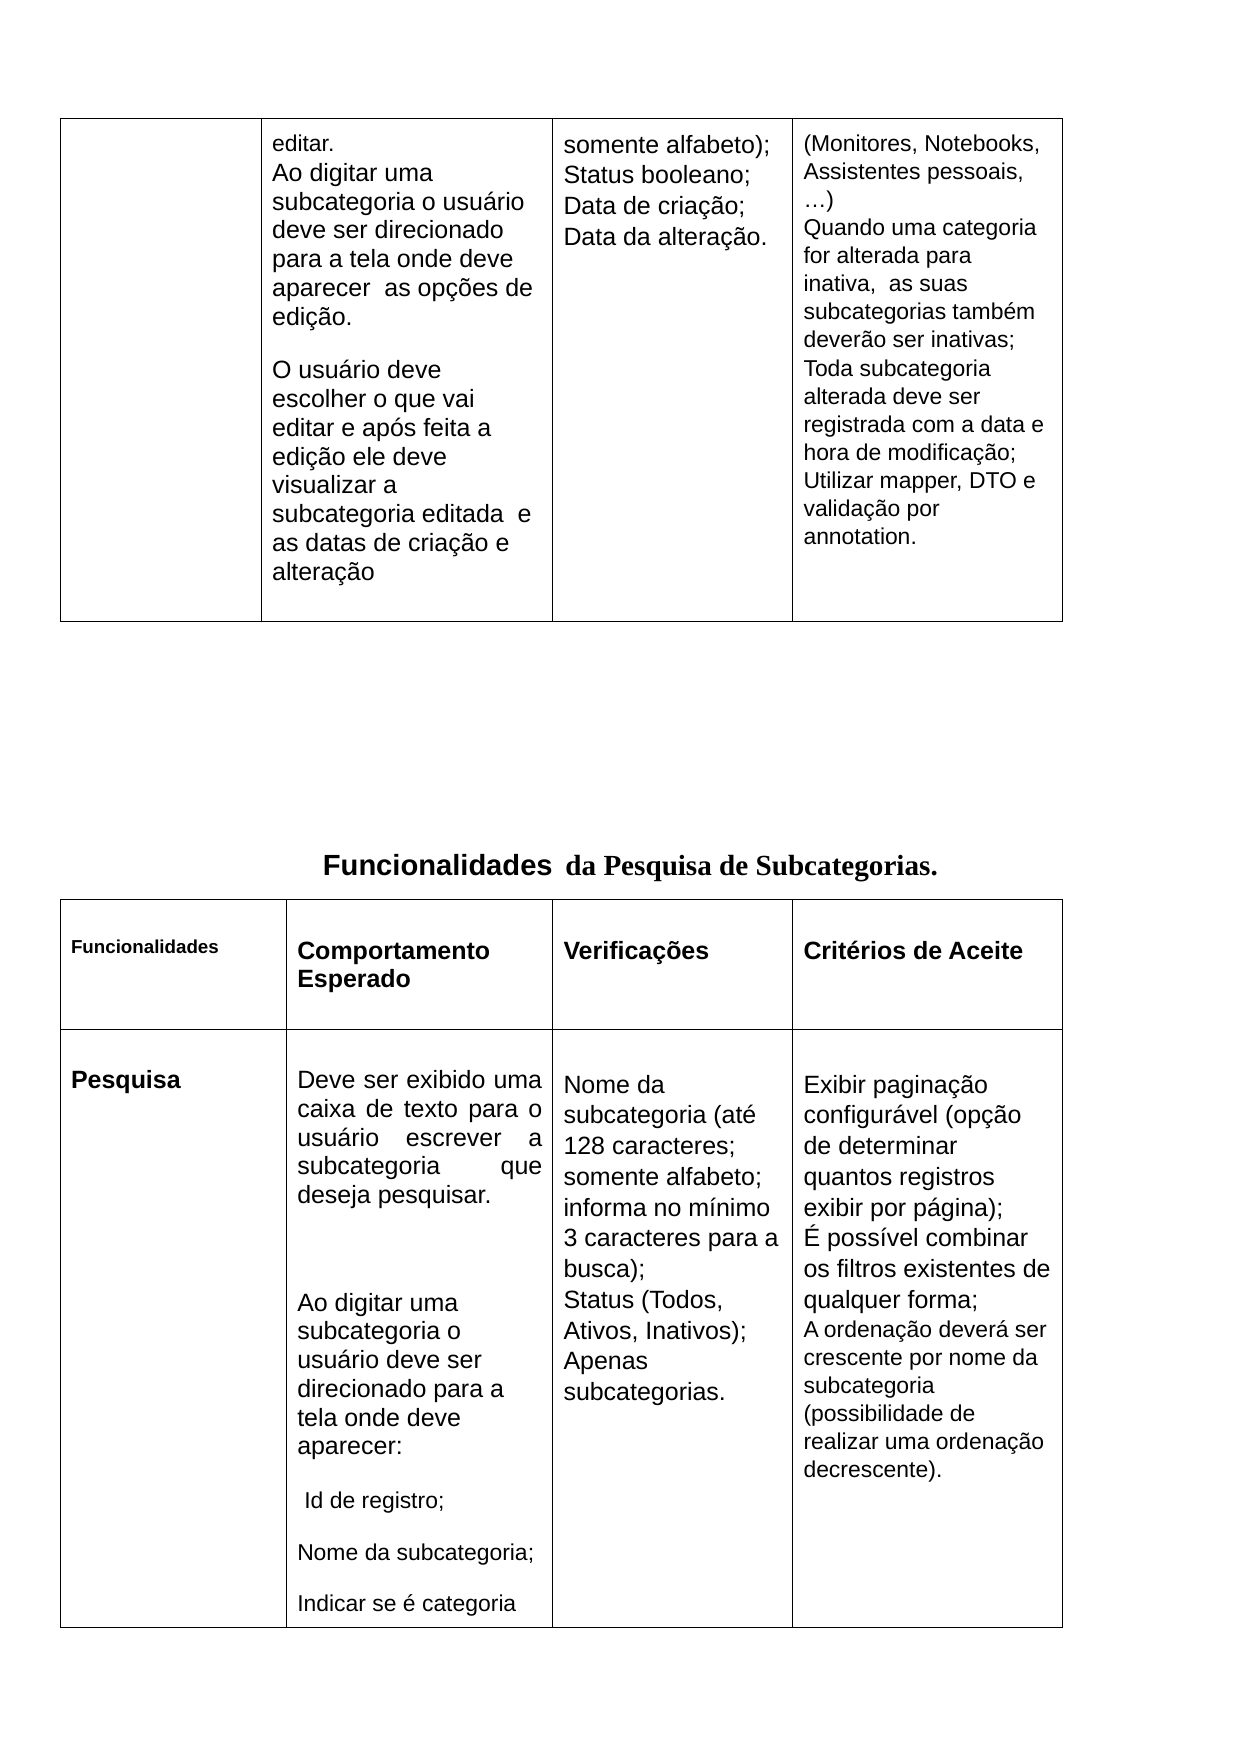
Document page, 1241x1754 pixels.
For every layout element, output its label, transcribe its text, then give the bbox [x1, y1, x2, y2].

table_cell editar. Ao digitar uma subcategoria o usuário deve ser direcionado para a tela onde deve aparecer as opções de edição. O usuário deve escolher o que vai editar e após feita a edição ele deve visualizar a subcategoria editada e as datas de criação e alteração [262, 119, 552, 621]
text Funcionalidades da Pesquisa de Subcategorias. [118, 829, 1122, 887]
table_cell Nome da subcategoria (até 128 caracteres; somente alfabeto; informa no mínimo 3 caracteres para a busca); Status (Todos, Ativos, Inativos); Apenas subcategorias. [553, 1030, 792, 1627]
table_header Verificações [553, 900, 792, 1028]
table_header Comportamento Esperado [287, 900, 552, 1028]
table_header Critérios de Aceite [793, 900, 1062, 1028]
table_cell somente alfabeto); Status booleano; Data de criação; Data da alteração. [553, 119, 792, 621]
table_cell Deve ser exibido uma caixa de texto para o usuário escrever a subcategoria que deseja pesquisar. Ao digitar uma subcategoria o usuário deve ser direcionado para a tela onde deve aparecer: Id de registro; Nome da subcategoria; Indicar se é categoria [287, 1030, 552, 1627]
table_header Funcionalidades [61, 900, 286, 1028]
table_cell (Monitores, Notebooks, Assistentes pessoais, …) Quando uma categoria for alterada para inativa, as suas subcategorias também deverão ser inativas; Toda subcategoria alterada deve ser registrada com a data e hora de modificação; Utilizar mapper, DTO e validação por annotation. [793, 119, 1062, 621]
table_cell [61, 119, 261, 621]
table_cell Exibir paginação configurável (opção de determinar quantos registros exibir por página); É possível combinar os filtros existentes de qualquer forma; A ordenação deverá ser crescente por nome da subcategoria (possibilidade de realizar uma ordenação decrescente). [793, 1030, 1062, 1627]
table_cell Pesquisa [61, 1030, 286, 1627]
